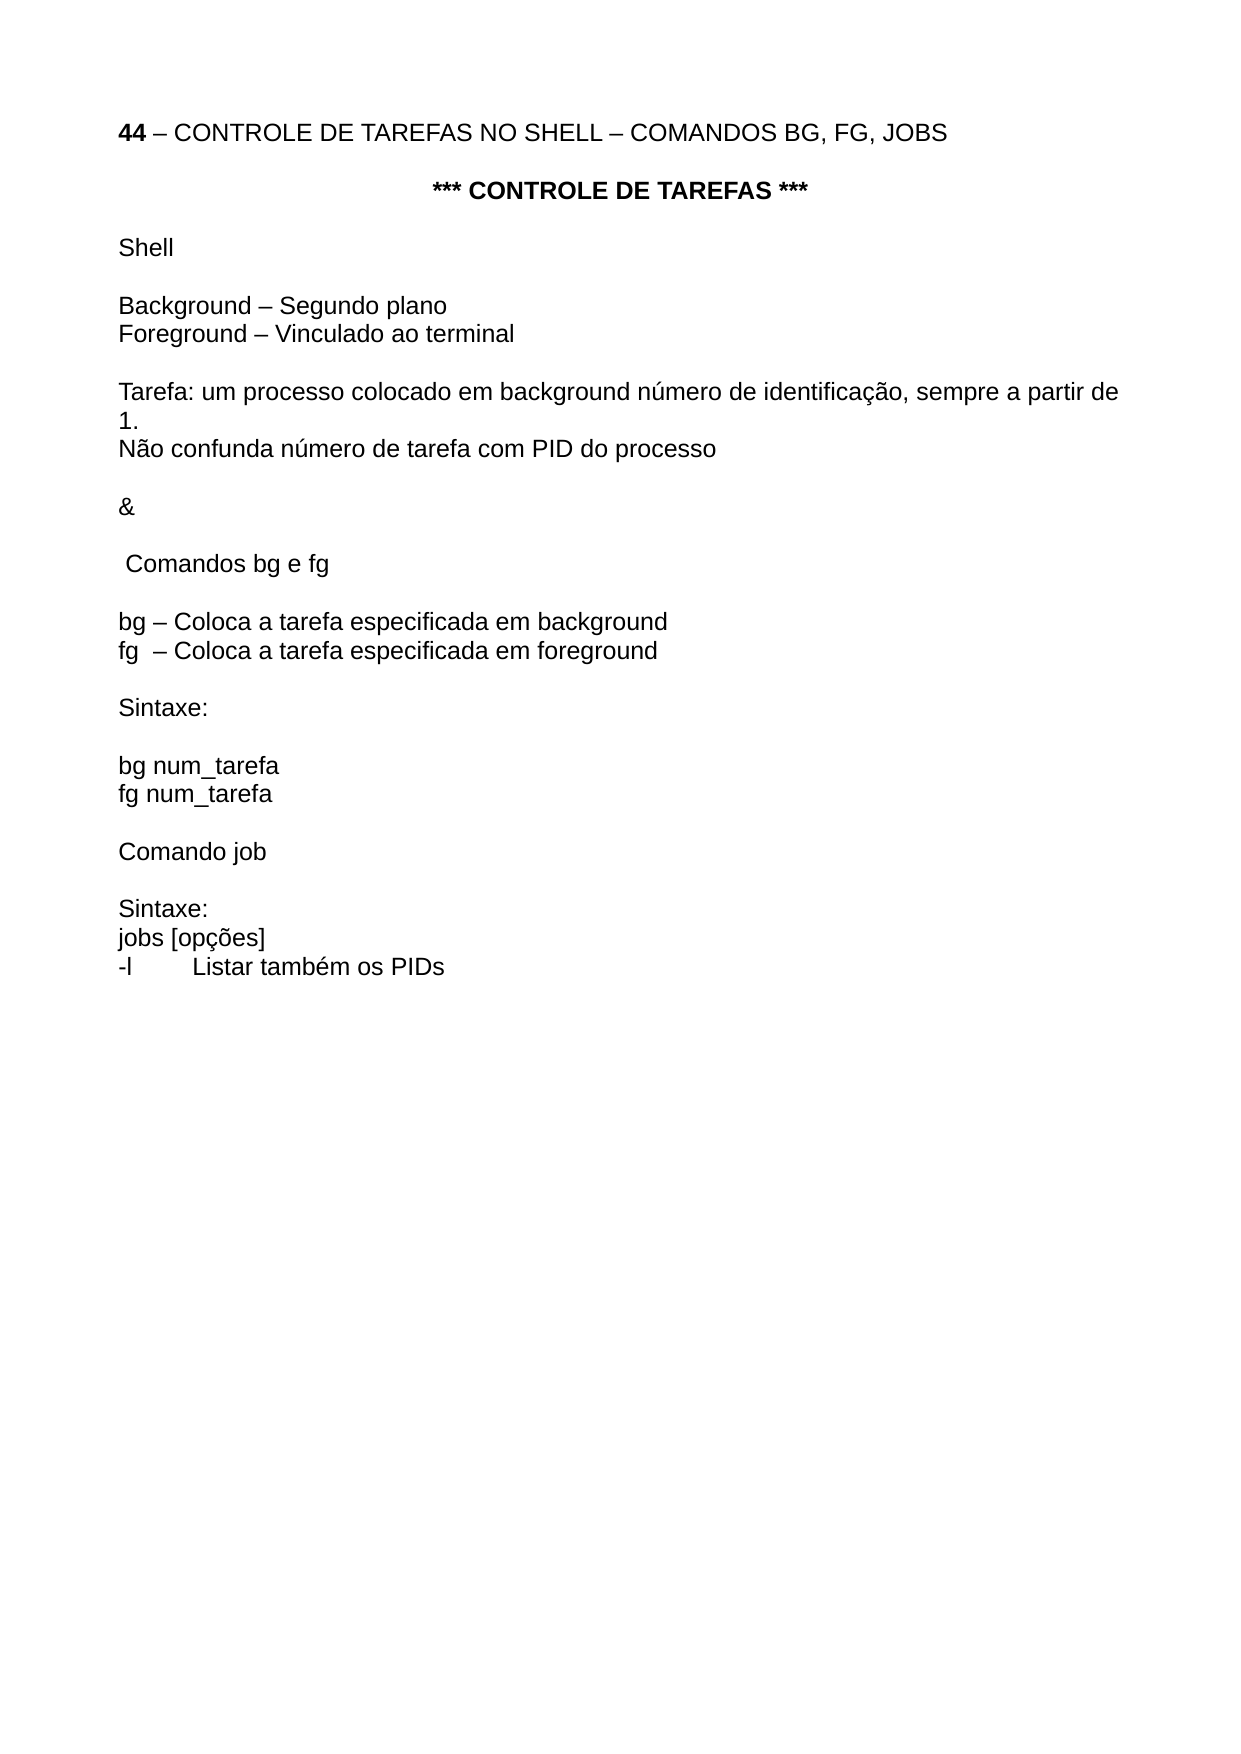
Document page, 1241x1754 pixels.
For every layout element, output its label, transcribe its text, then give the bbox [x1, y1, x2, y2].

text & [118, 492, 1122, 521]
text Comando job [118, 837, 1122, 866]
text *** CONTROLE DE TAREFAS *** [118, 176, 1122, 204]
text fg – Coloca a tarefa especificada em foreground [118, 636, 1122, 664]
text Não confunda número de tarefa com PID do processo [118, 434, 1122, 463]
text bg – Coloca a tarefa especificada em background [118, 607, 1122, 636]
text 44 – CONTROLE DE TAREFAS NO SHELL – COMANDOS BG, FG, JOBS [118, 118, 1122, 147]
text Shell [118, 233, 1122, 262]
text jobs [opções] [118, 923, 1122, 952]
text Sintaxe: [118, 693, 1122, 722]
text Foreground – Vinculado ao terminal [118, 319, 1122, 348]
text Tarefa: um processo colocado em background número de identificação, sempre a partir de 1. [118, 377, 1122, 434]
text bg num_tarefa [118, 751, 1122, 779]
text Comandos bg e fg [118, 549, 1122, 578]
text -l Listar também os PIDs [118, 952, 1122, 981]
text Sintaxe: [118, 894, 1122, 923]
text Background – Segundo plano [118, 291, 1122, 319]
text fg num_tarefa [118, 779, 1122, 808]
